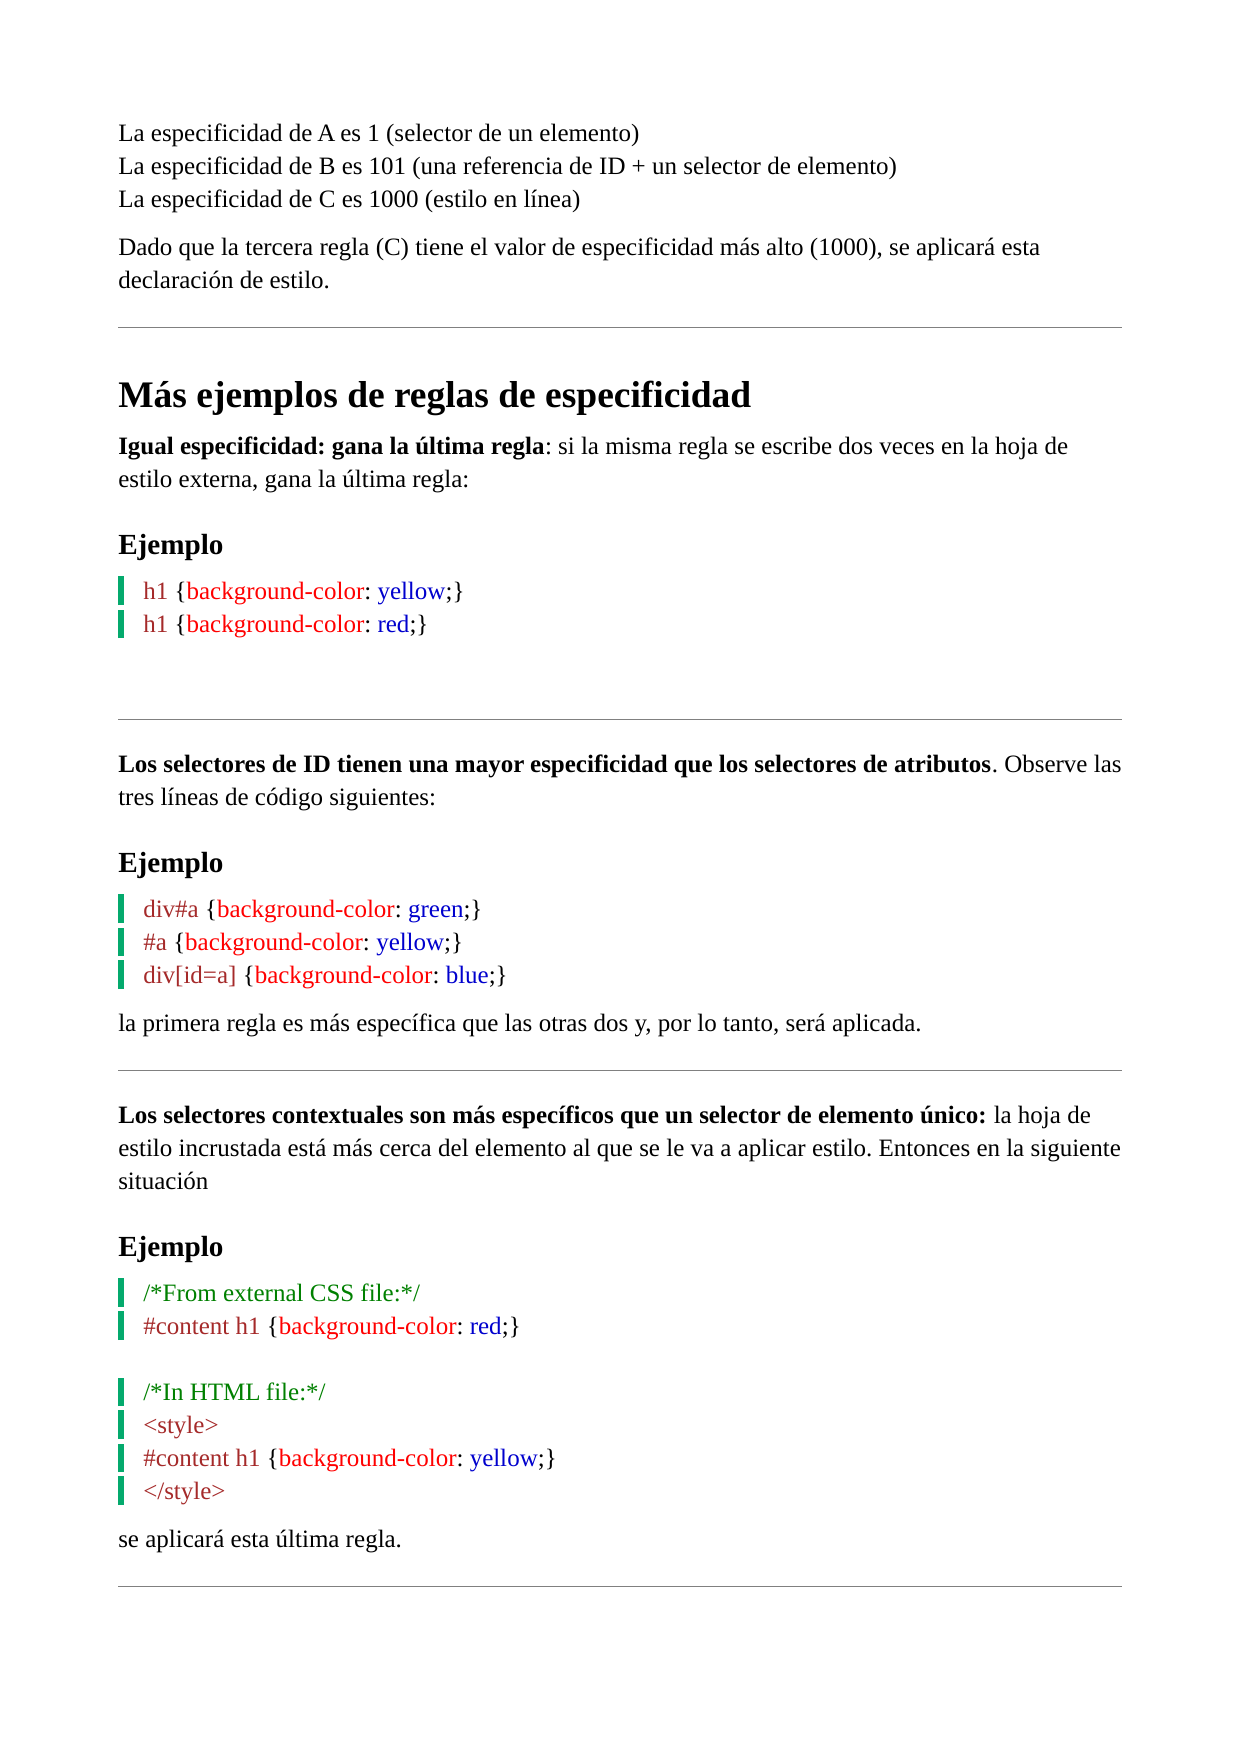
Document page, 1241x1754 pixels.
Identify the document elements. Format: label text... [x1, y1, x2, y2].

subtitle Ejemplo [118, 1229, 1122, 1263]
text Igual especificidad: gana la última regla: si la misma regla se escribe dos veces en la hoja de estilo externa, gana la última regla: [118, 431, 1122, 493]
text Los selectores de ID tienen una mayor especificidad que los selectores de atributos. Observe las tres líneas de código siguientes: [118, 749, 1122, 811]
text Dado que la tercera regla (C) tiene el valor de especificidad más alto (1000), se aplicará esta declaración de estilo. [118, 232, 1122, 293]
subtitle Más ejemplos de reglas de especificidad [118, 372, 1122, 415]
subtitle Ejemplo [118, 845, 1122, 879]
text /*From external CSS file:*/ #content h1 {background-color: red;} /*In HTML file:*/ <style> #content h1 {background-color: yellow;} </style> [118, 1278, 1122, 1505]
text h1 {background-color: yellow;} h1 {background-color: red;} [118, 576, 1122, 638]
text la primera regla es más específica que las otras dos y, por lo tanto, será aplicada. [118, 1008, 1122, 1037]
subtitle Ejemplo [118, 527, 1122, 561]
text Los selectores contextuales son más específicos que un selector de elemento único: la hoja de estilo incrustada está más cerca del elemento al que se le va a aplicar estilo. Entonces en la siguiente situación [118, 1100, 1122, 1195]
text se aplicará esta última regla. [118, 1524, 1122, 1553]
text div#a {background-color: green;} #a {background-color: yellow;} div[id=a] {background-color: blue;} [118, 894, 1122, 989]
text La especificidad de A es 1 (selector de un elemento) La especificidad de B es 101 (una referencia de ID + un selector de elemento) La especificidad de C es 1000 (estilo en línea) [118, 118, 1122, 213]
